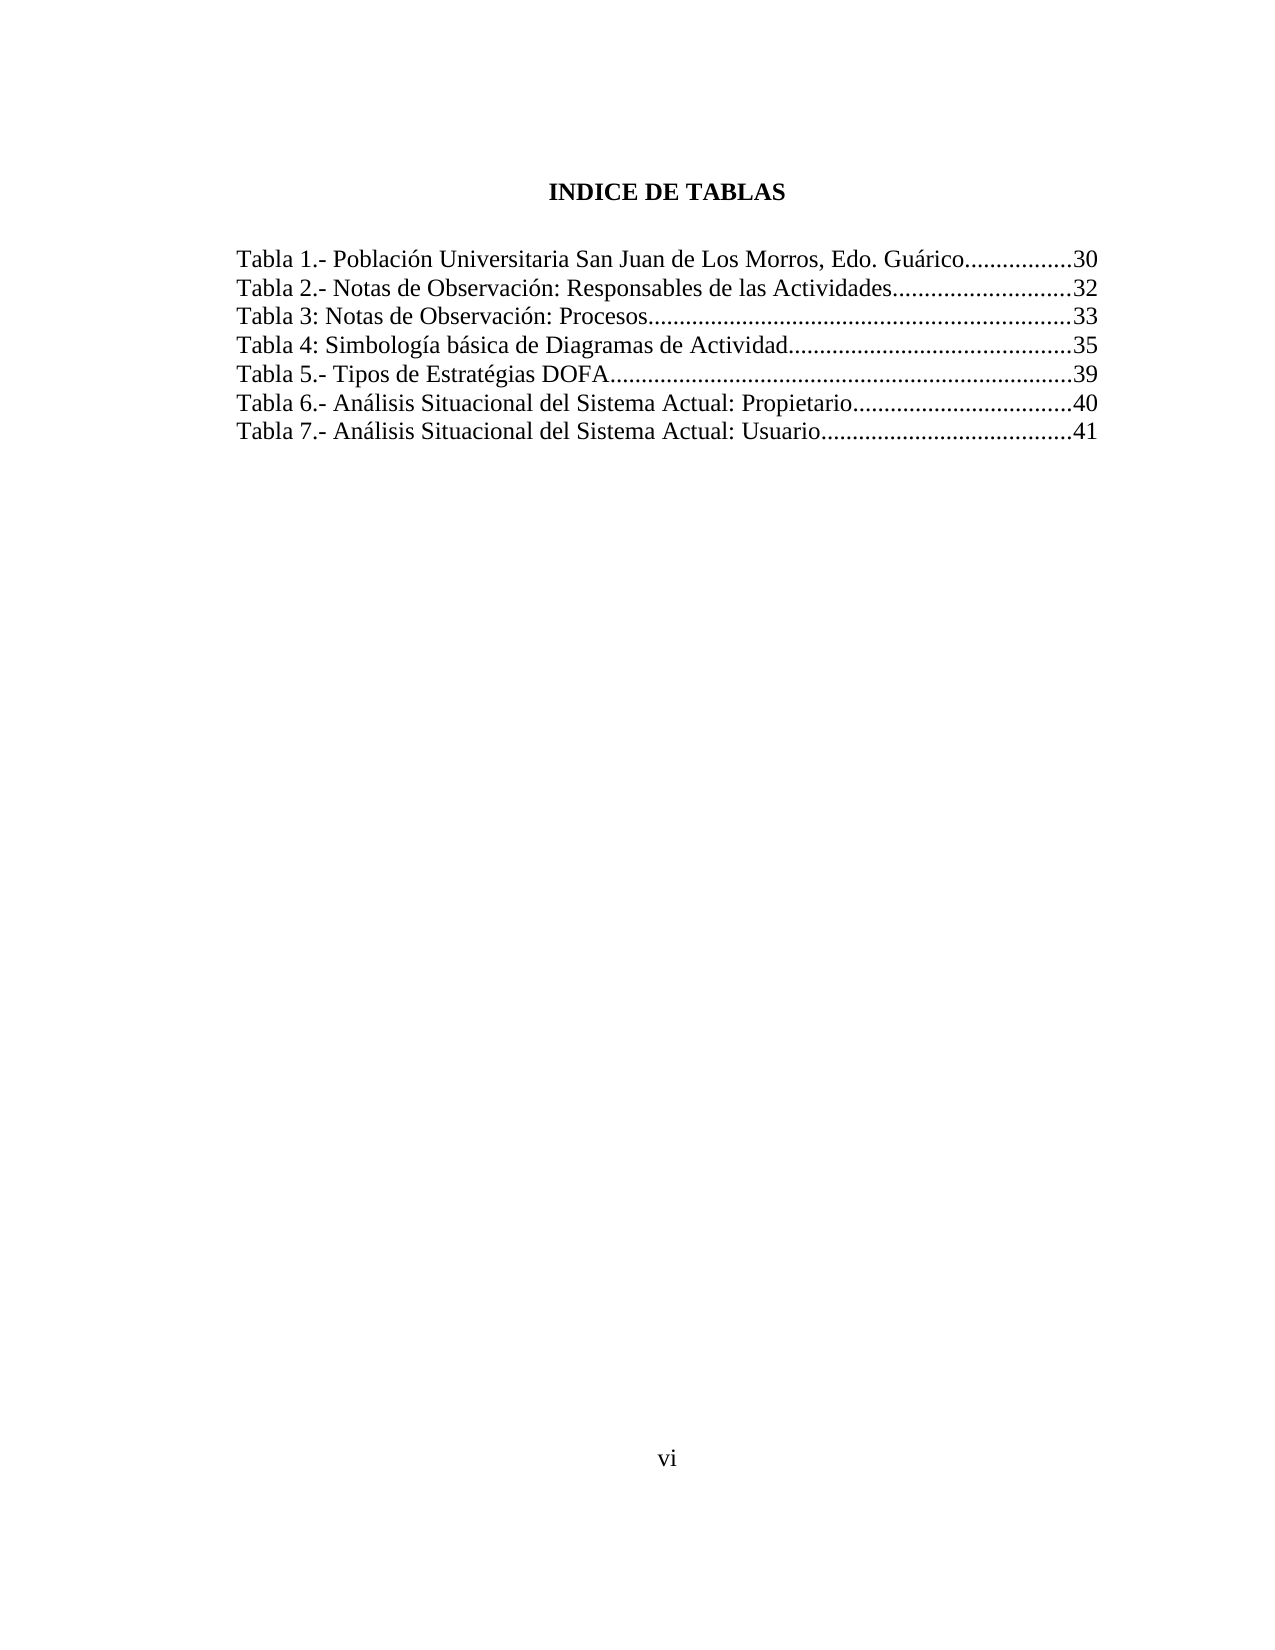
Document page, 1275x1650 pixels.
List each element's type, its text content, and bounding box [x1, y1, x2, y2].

text Tabla 2.- Notas de Observación: Responsables de las Actividades. 32 [236, 273, 1098, 301]
text Tabla 7.- Análisis Situacional del Sistema Actual: Usuario 41 [236, 416, 1098, 445]
text Tabla 4: Simbología básica de Diagramas de Actividad. 35 [236, 330, 1098, 359]
text Tabla 5.- Tipos de Estratégias DOFA 39 [236, 359, 1098, 388]
text Tabla 3: Notas de Observación: Procesos. 33 [236, 301, 1098, 330]
text Tabla 1.- Población Universitaria San Juan de Los Morros, Edo. Guárico. 30 [236, 244, 1098, 273]
text Tabla 6.- Análisis Situacional del Sistema Actual: Propietario 40 [236, 388, 1098, 416]
subtitle INDICE DE TABLAS [236, 177, 1098, 206]
